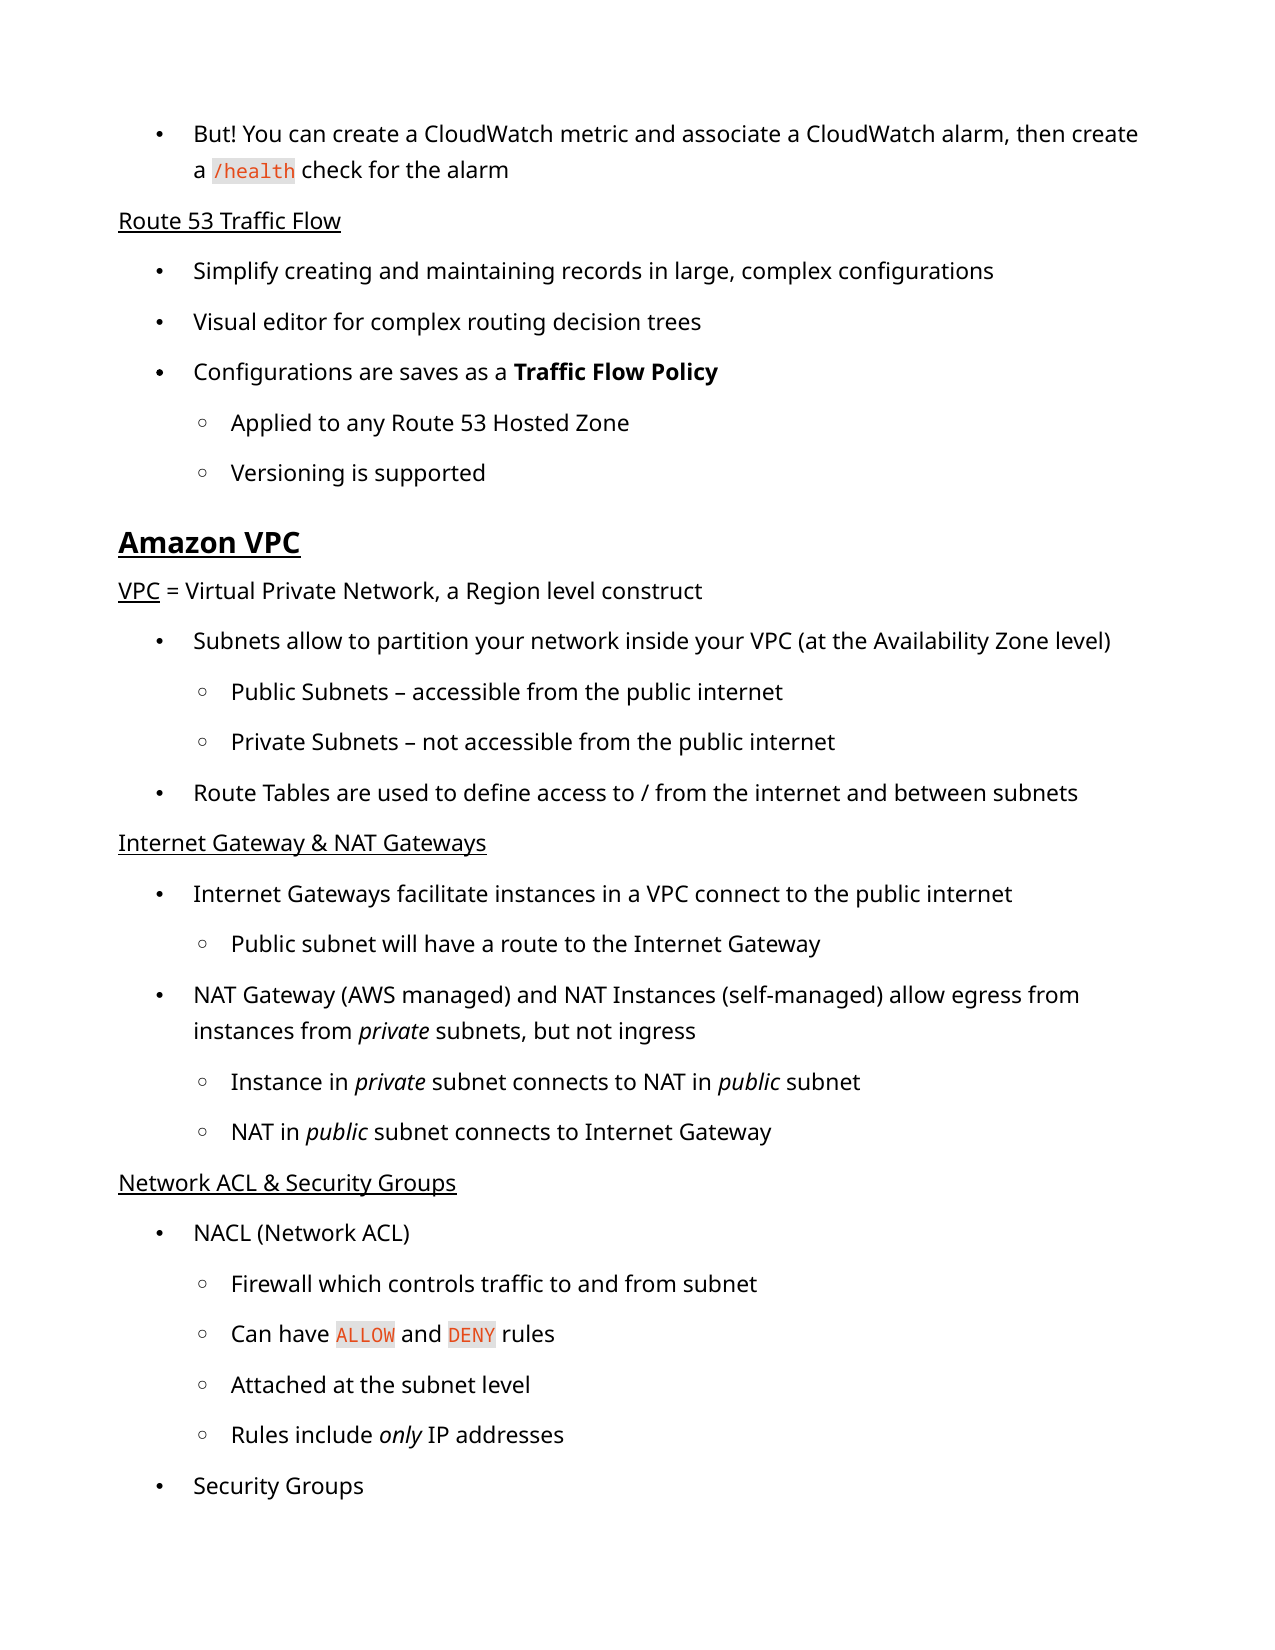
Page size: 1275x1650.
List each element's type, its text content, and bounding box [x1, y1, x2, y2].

list NAT Gateway (AWS managed) and NAT Instances (self-managed) allow egress from instances from private subnets, but not ingress [156, 979, 1157, 1046]
list Configurations are saves as a Traffic Flow Policy [156, 356, 1157, 387]
list Applied to any Route 53 Hosted Zone [193, 407, 1157, 438]
list Can have ALLOW and DENY rules [193, 1318, 1157, 1349]
list NAT in public subnet connects to Internet Gateway [193, 1116, 1157, 1147]
list Internet Gateways facilitate instances in a VPC connect to the public internet [156, 878, 1157, 909]
text Internet Gateway & NAT Gateways [118, 827, 1157, 859]
text VPC = Virtual Private Network, a Region level construct [118, 575, 1157, 606]
list Simplify creating and maintaining records in large, complex configurations [156, 255, 1157, 286]
list Instance in private subnet connects to NAT in public subnet [193, 1065, 1157, 1097]
list Rules include only IP addresses [193, 1419, 1157, 1450]
list Route Tables are used to define access to / from the internet and between subnets [156, 777, 1157, 808]
list Versioning is supported [193, 457, 1157, 488]
list Private Subnets – not accessible from the public internet [193, 726, 1157, 758]
list Security Groups [156, 1469, 1157, 1501]
list Public subnet will have a route to the Internet Gateway [193, 928, 1157, 960]
list Attached at the subnet level [193, 1368, 1157, 1400]
list Firewall which controls traffic to and from subnet [193, 1267, 1157, 1299]
text Route 53 Traffic Flow [118, 204, 1157, 236]
list Visual editor for complex routing decision trees [156, 306, 1157, 337]
subtitle Amazon VPC [118, 522, 1157, 562]
list But! You can create a CloudWatch metric and associate a CloudWatch alarm, then create a /health check for the alarm [156, 118, 1157, 185]
list Subnets allow to partition your network inside your VPC (at the Availability Zone level) [156, 625, 1157, 657]
list Public Subnets – accessible from the public internet [193, 676, 1157, 707]
text Network ACL & Security Groups [118, 1166, 1157, 1198]
list NACL (Network ACL) [156, 1217, 1157, 1248]
